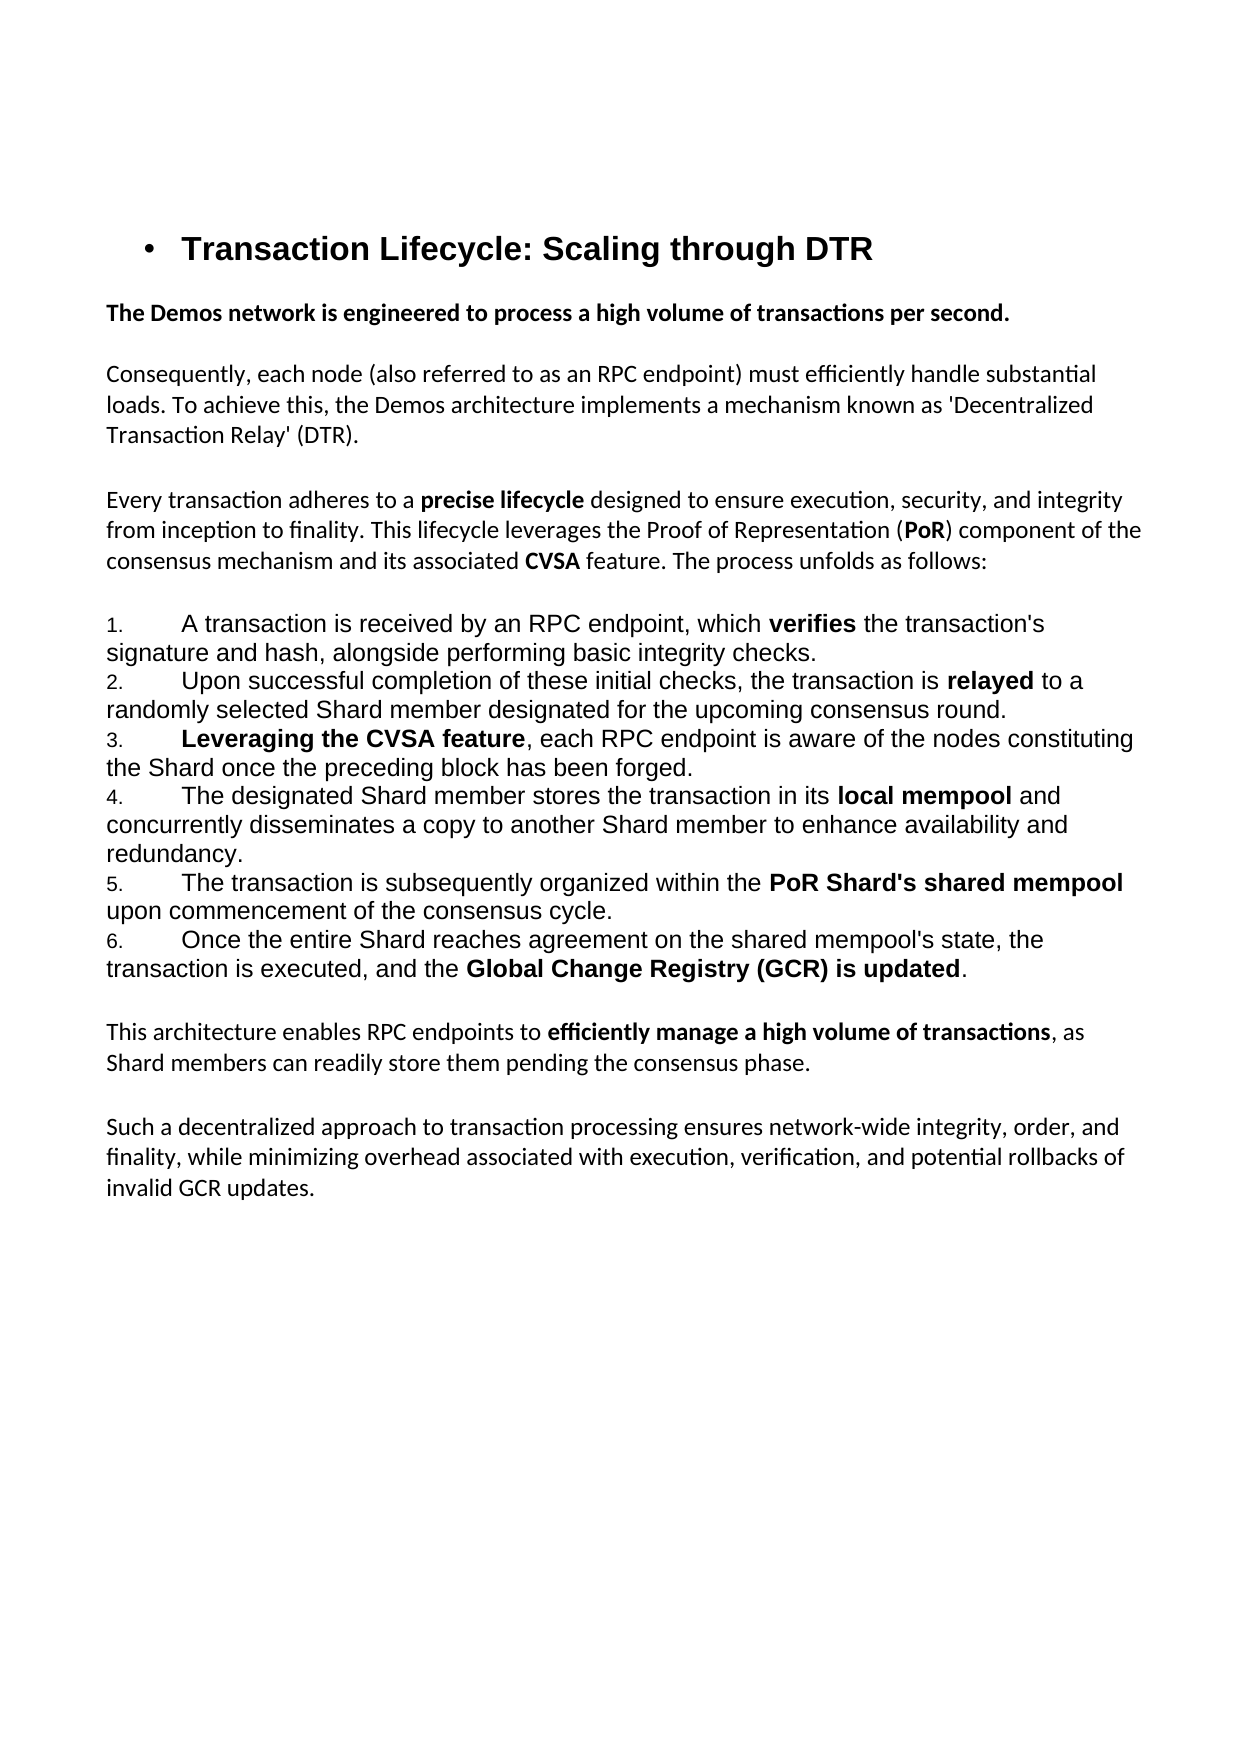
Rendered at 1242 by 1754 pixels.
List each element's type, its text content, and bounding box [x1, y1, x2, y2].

text Consequently, each node (also referred to as an RPC endpoint) must efficiently handle substantial loads. To achieve this, the Demos architecture implements a mechanism known as 'Decentralized Transaction Relay' (DTR). [106, 359, 1146, 450]
list Leveraging the CVSA feature, each RPC endpoint is aware of the nodes constituting the Shard once the preceding block has been forged. [106, 724, 1146, 781]
text Every transaction adheres to a precise lifecycle designed to ensure execution, security, and integrity from inception to finality. This lifecycle leverages the Proof of Representation (PoR) component of the consensus mechanism and its associated CVSA feature. The process unfolds as follows: [106, 484, 1146, 575]
list A transaction is received by an RPC endpoint, which verifies the transaction's signature and hash, alongside performing basic integrity checks. [106, 609, 1146, 666]
text This architecture enables RPC endpoints to efficiently manage a high volume of transactions, as Shard members can readily store them pending the consensus phase. [106, 1016, 1146, 1077]
list Transaction Lifecycle: Scaling through DTR [144, 228, 1146, 267]
text The Demos network is engineered to process a high volume of transactions per second. [106, 298, 1146, 328]
list The transaction is subsequently organized within the PoR Shard's shared mempool upon commencement of the consensus cycle. [106, 868, 1146, 925]
text Such a decentralized approach to transaction processing ensures network-wide integrity, order, and finality, while minimizing overhead associated with execution, verification, and potential rollbacks of invalid GCR updates. [106, 1111, 1146, 1202]
list The designated Shard member stores the transaction in its local mempool and concurrently disseminates a copy to another Shard member to enhance availability and redundancy. [106, 781, 1146, 868]
list Upon successful completion of these initial checks, the transaction is relayed to a randomly selected Shard member designated for the upcoming consensus round. [106, 666, 1146, 724]
list Once the entire Shard reaches agreement on the shared mempool's state, the transaction is executed, and the Global Change Registry (GCR) is updated. [106, 925, 1146, 983]
